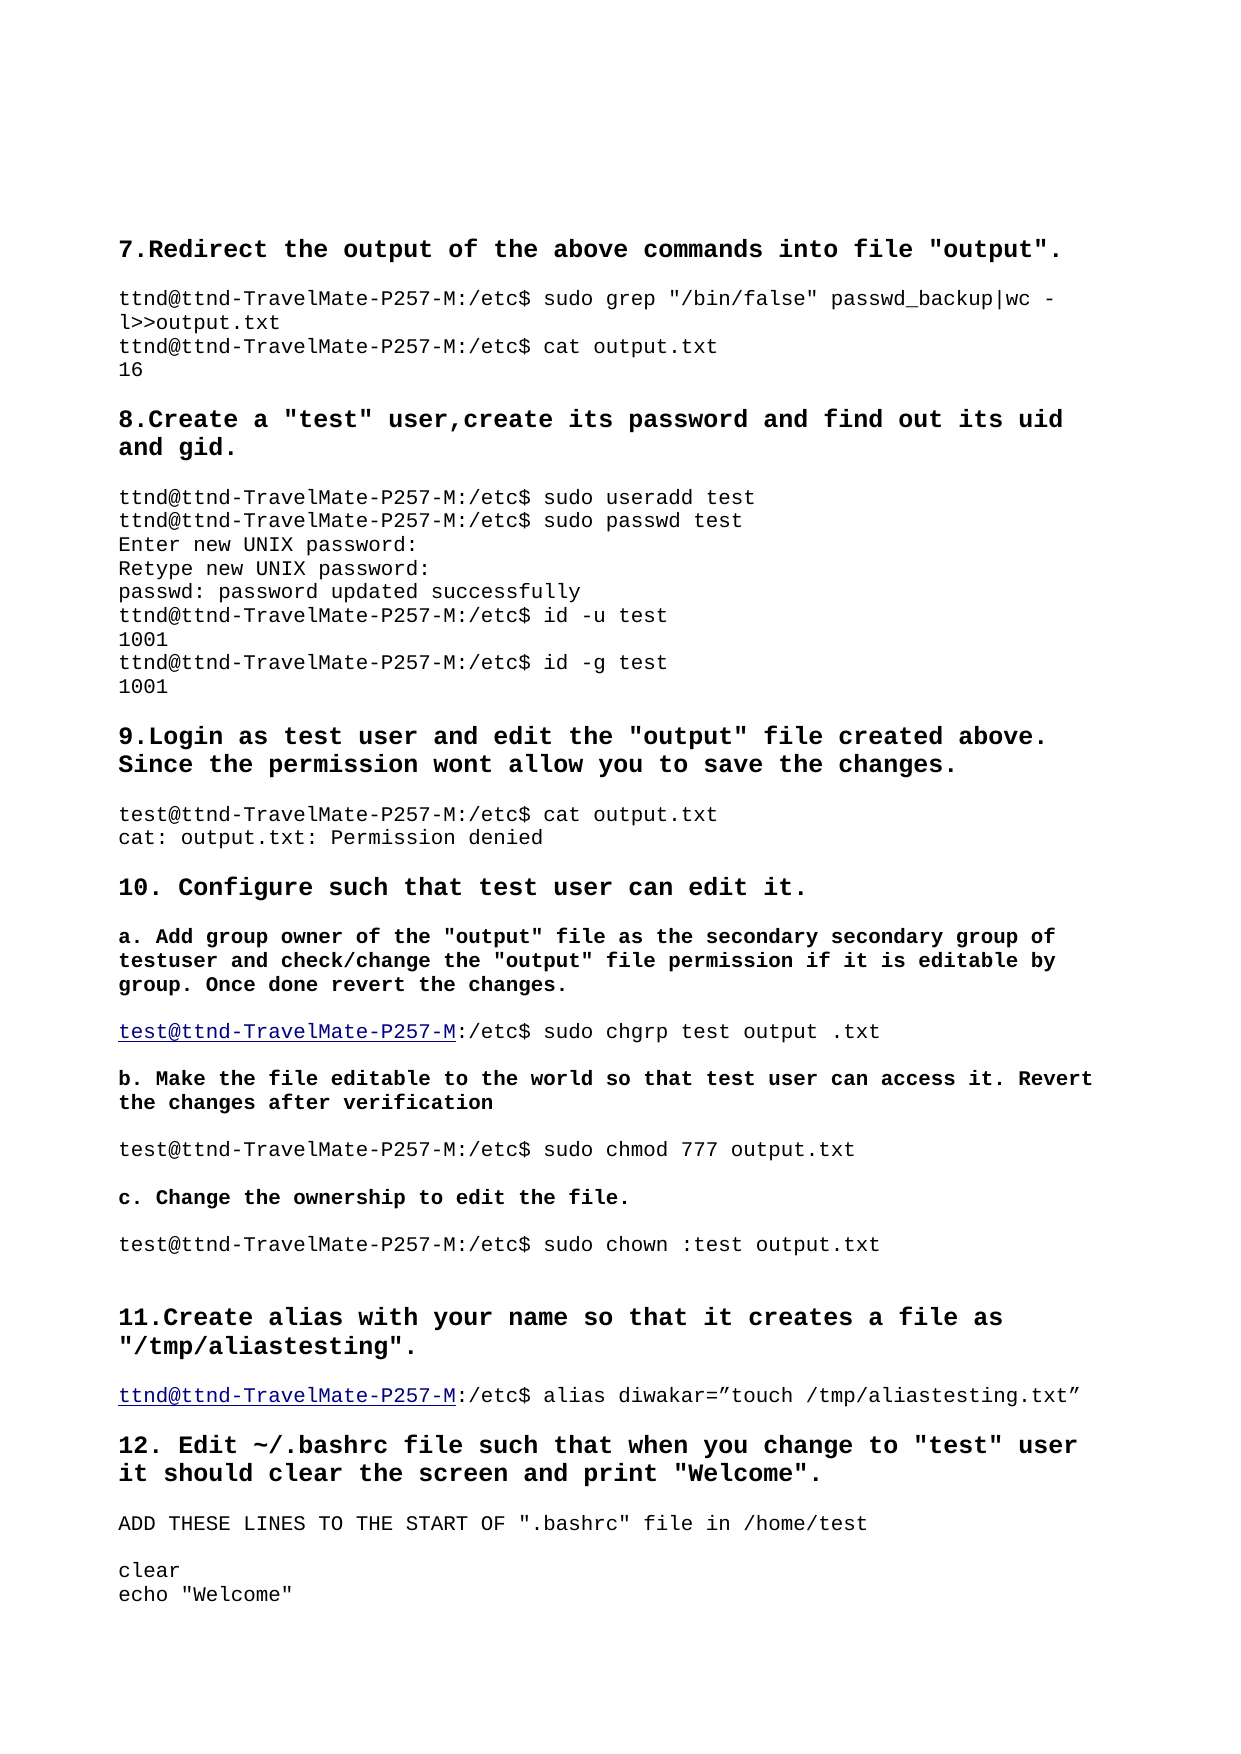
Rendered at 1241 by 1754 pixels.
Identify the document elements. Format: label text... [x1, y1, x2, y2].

text ttnd@ttnd-TravelMate-P257-M:/etc$ id -u test [118, 605, 1122, 629]
text test@ttnd-TravelMate-P257-M:/etc$ cat output.txt [118, 804, 1122, 827]
text 16 [118, 359, 1122, 383]
text clear [118, 1560, 1122, 1584]
text ttnd@ttnd-TravelMate-P257-M:/etc$ id -g test [118, 652, 1122, 676]
text ttnd@ttnd-TravelMate-P257-M:/etc$ alias diwakar=”touch /tmp/aliastesting.txt” [118, 1385, 1122, 1409]
text c. Change the ownership to edit the file. [118, 1187, 1122, 1210]
text test@ttnd-TravelMate-P257-M:/etc$ sudo chgrp test output .txt [118, 1021, 1122, 1045]
text 12. Edit ~/.bashrc file such that when you change to "test" user it should clear the screen and print "Welcome". [118, 1432, 1122, 1489]
text 7.Redirect the output of the above commands into file "output". [118, 236, 1122, 265]
text passwd: password updated successfully [118, 581, 1122, 605]
text echo "Welcome" [118, 1584, 1122, 1607]
text ttnd@ttnd-TravelMate-P257-M:/etc$ sudo grep "/bin/false" passwd_backup|wc -l>>output.txt [118, 288, 1122, 336]
text 8.Create a "test" user,create its password and find out its uid and gid. [118, 407, 1122, 463]
text ttnd@ttnd-TravelMate-P257-M:/etc$ cat output.txt [118, 336, 1122, 359]
text 9.Login as test user and edit the "output" file created above. Since the permission wont allow you to save the changes. [118, 723, 1122, 780]
text test@ttnd-TravelMate-P257-M:/etc$ sudo chown :test output.txt [118, 1234, 1122, 1258]
text ttnd@ttnd-TravelMate-P257-M:/etc$ sudo passwd test [118, 511, 1122, 534]
text 1001 [118, 629, 1122, 652]
text Retype new UNIX password: [118, 558, 1122, 581]
text b. Make the file editable to the world so that test user can access it. Revert the changes after verification [118, 1068, 1122, 1116]
text ADD THESE LINES TO THE START OF ".bashrc" file in /home/test [118, 1513, 1122, 1536]
text 1001 [118, 676, 1122, 700]
text test@ttnd-TravelMate-P257-M:/etc$ sudo chmod 777 output.txt [118, 1139, 1122, 1163]
text cat: output.txt: Permission denied [118, 827, 1122, 851]
text 11.Create alias with your name so that it creates a file as "/tmp/aliastesting". [118, 1305, 1122, 1362]
text ttnd@ttnd-TravelMate-P257-M:/etc$ sudo useradd test [118, 487, 1122, 511]
text a. Add group owner of the "output" file as the secondary secondary group of testuser and check/change the "output" file permission if it is editable by group. Once done revert the changes. [118, 927, 1122, 997]
text Enter new UNIX password: [118, 534, 1122, 558]
text 10. Configure such that test user can edit it. [118, 874, 1122, 903]
